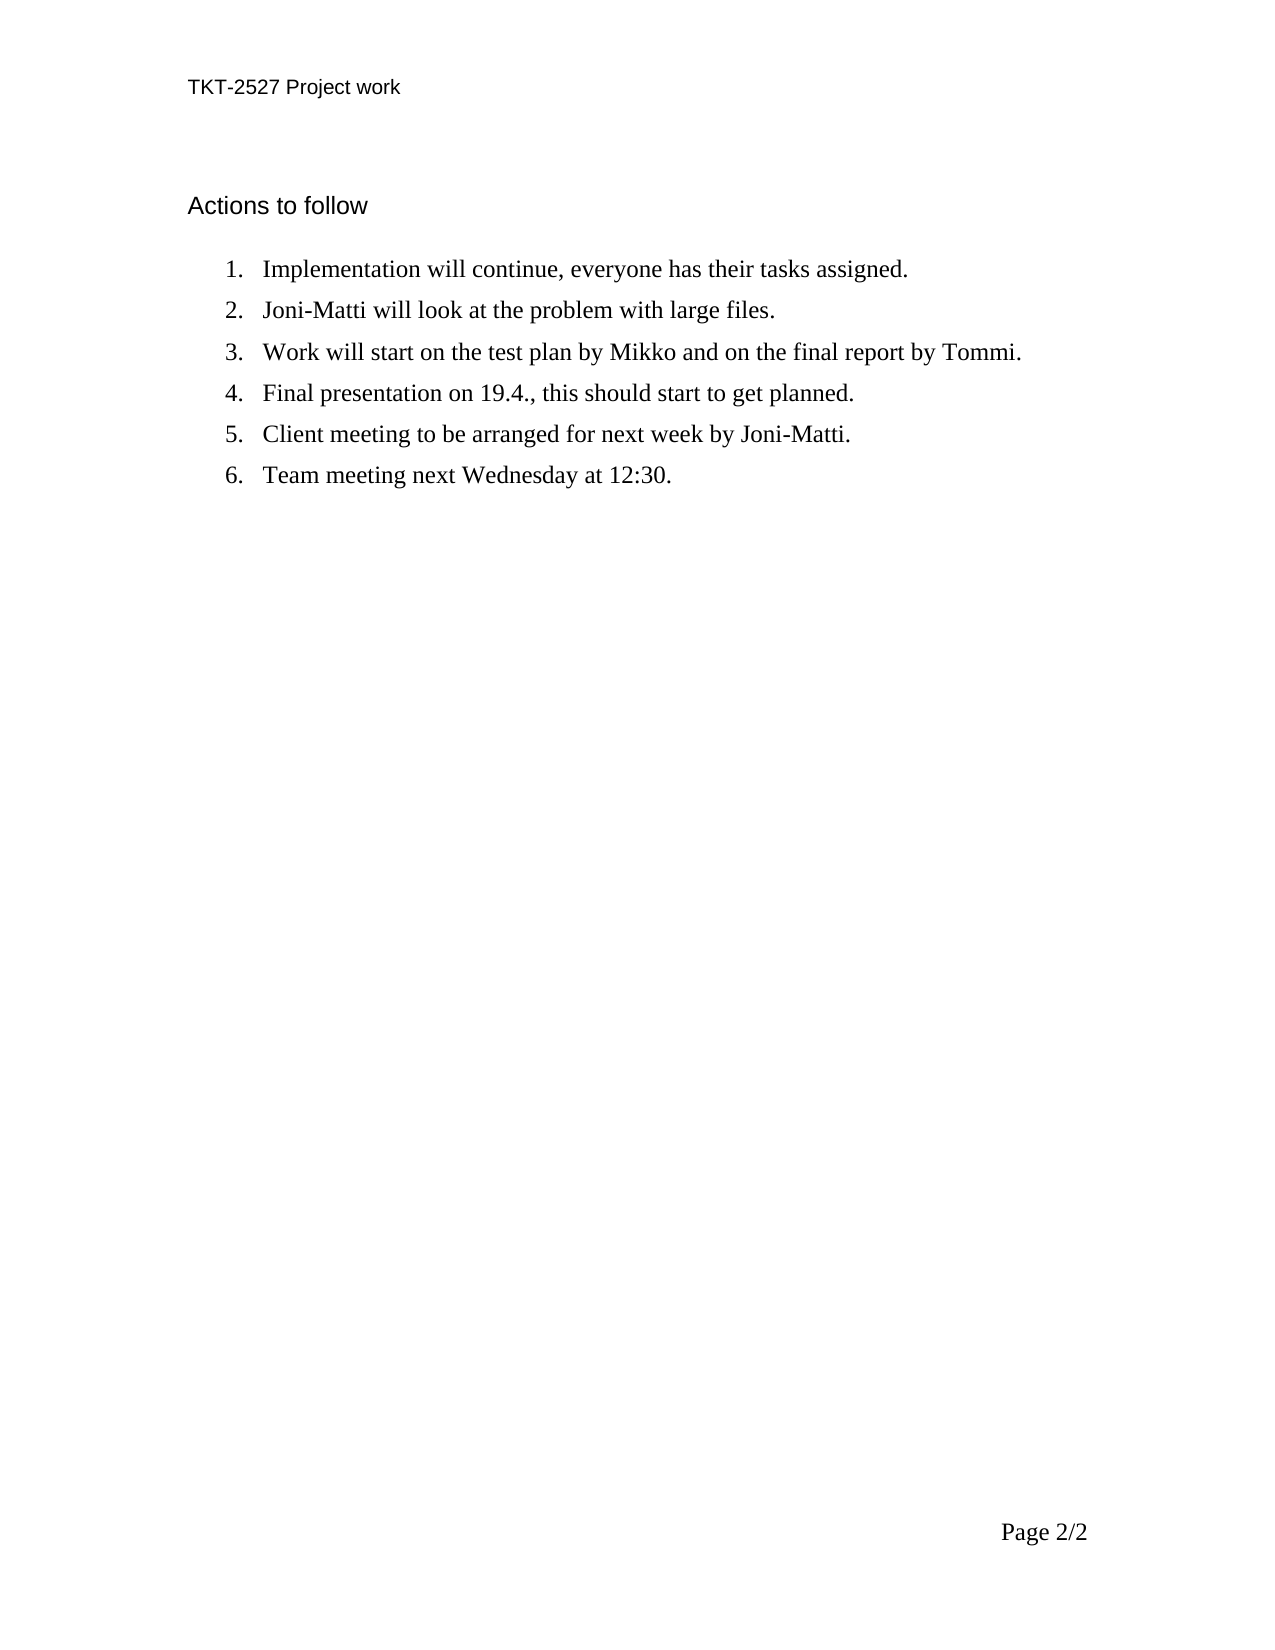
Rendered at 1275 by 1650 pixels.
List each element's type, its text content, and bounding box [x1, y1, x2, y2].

list Team meeting next Wednesday at 12:30. [225, 460, 1087, 489]
list Joni-Matti will look at the problem with large files. [225, 295, 1087, 324]
text Actions to follow [187, 191, 1087, 220]
list Work will start on the test plan by Mikko and on the final report by Tommi. [225, 337, 1087, 365]
list Client meeting to be arranged for next week by Joni-Matti. [225, 419, 1087, 448]
list Implementation will continue, everyone has their tasks assigned. [225, 254, 1087, 283]
list Final presentation on 19.4., this should start to get planned. [225, 378, 1087, 407]
